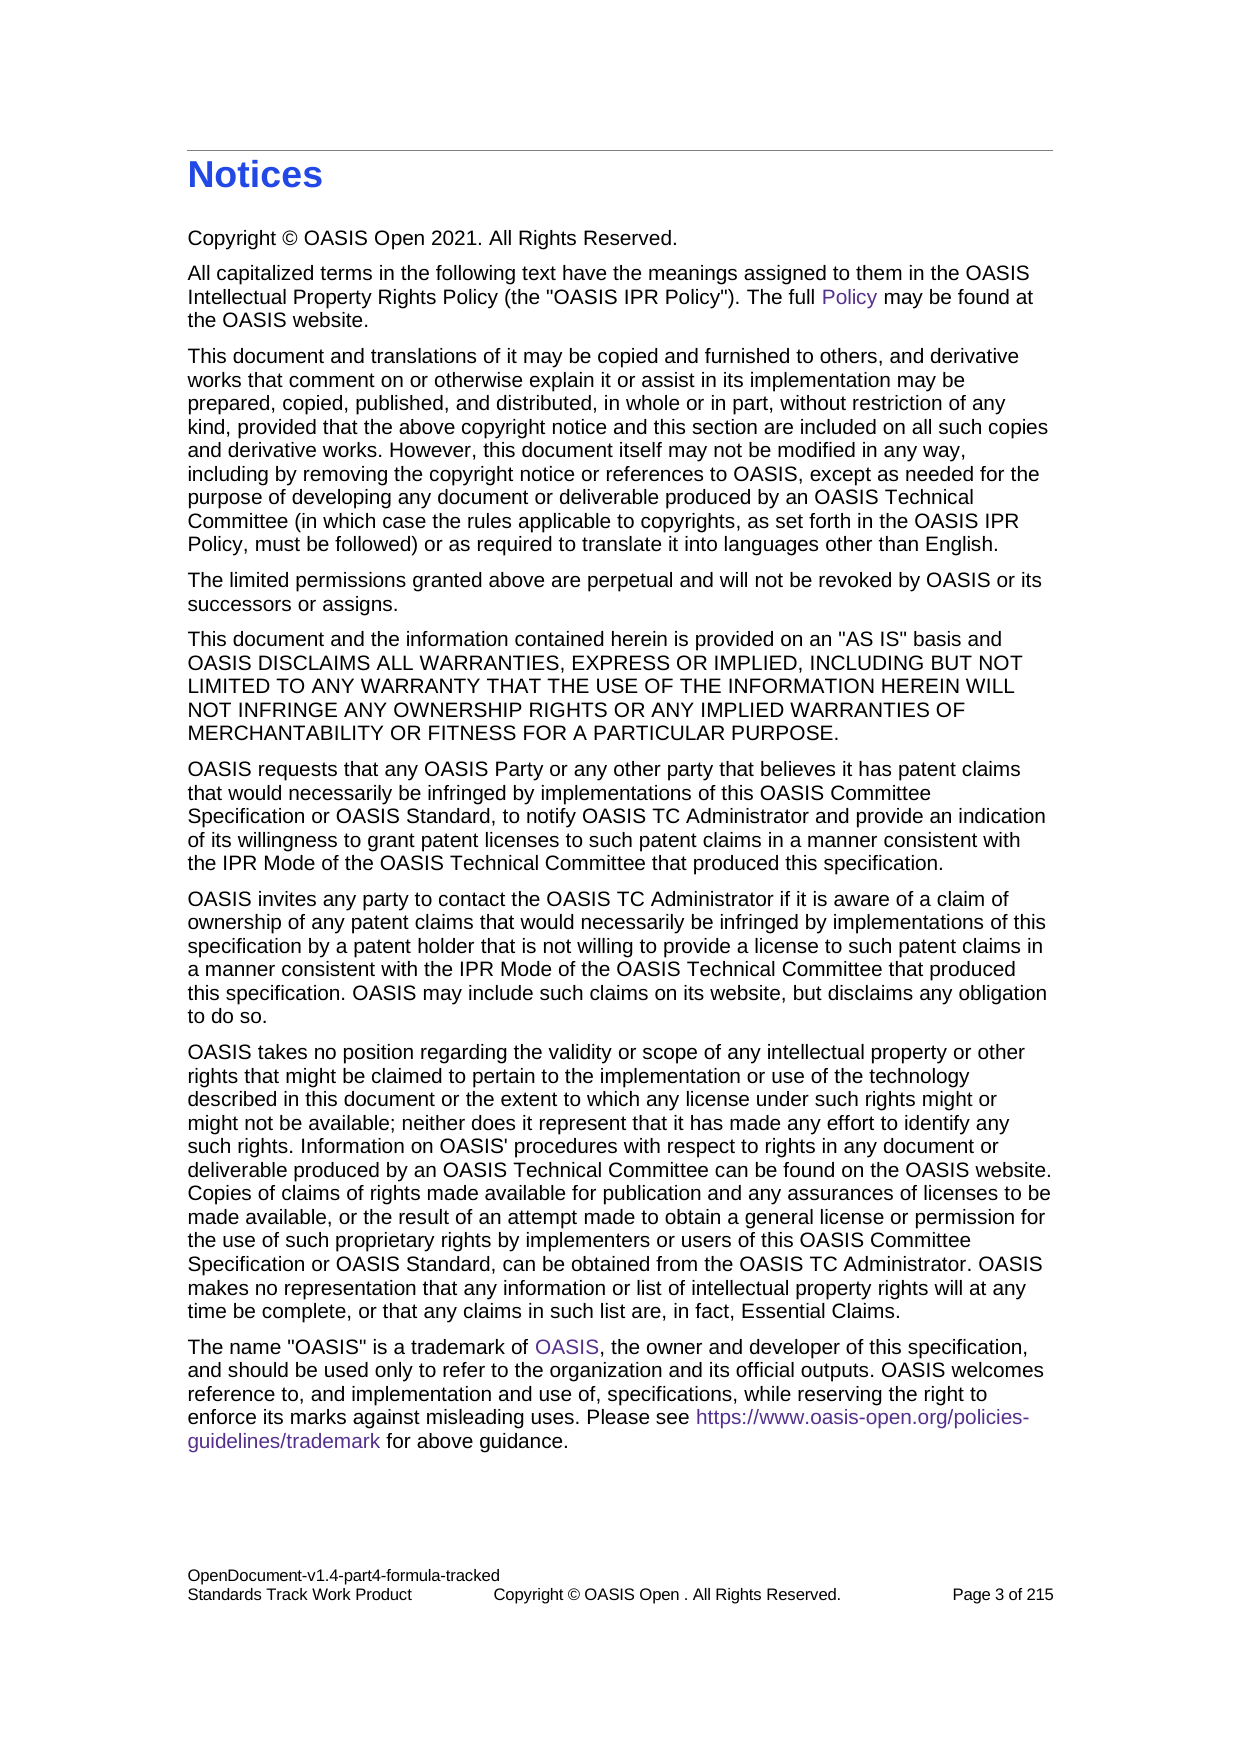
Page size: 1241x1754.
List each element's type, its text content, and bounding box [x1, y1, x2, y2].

text The name "OASIS" is a trademark of OASIS, the owner and developer of this specification, and should be used only to refer to the organization and its official outputs. OASIS welcomes reference to, and implementation and use of, specifications, while reserving the right to enforce its marks against misleading uses. Please see https://www.oasis-open.org/policies-guidelines/trademark for above guidance. [187, 1335, 1053, 1453]
text The limited permissions granted above are perpetual and will not be revoked by OASIS or its successors or assigns. [187, 568, 1053, 616]
text OASIS takes no position regarding the validity or scope of any intellectual property or other rights that might be claimed to pertain to the implementation or use of the technology described in this document or the extent to which any license under such rights might or might not be available; neither does it represent that it has made any effort to identify any such rights. Information on OASIS' procedures with respect to rights in any document or deliverable produced by an OASIS Technical Committee can be found on the OASIS website. Copies of claims of rights made available for publication and any assurances of licenses to be made available, or the result of an attempt made to obtain a general license or permission for the use of such proprietary rights by implementers or users of this OASIS Committee Specification or OASIS Standard, can be obtained from the OASIS TC Administrator. OASIS makes no representation that any information or list of intellectual property rights will at any time be complete, or that any claims in such list are, in fact, Essential Claims. [187, 1041, 1053, 1323]
text OASIS requests that any OASIS Party or any other party that believes it has patent claims that would necessarily be infringed by implementations of this OASIS Committee Specification or OASIS Standard, to notify OASIS TC Administrator and provide an indication of its willingness to grant patent licenses to such patent claims in a manner consistent with the IPR Mode of the OASIS Technical Committee that produced this specification. [187, 757, 1053, 875]
text OASIS invites any party to contact the OASIS TC Administrator if it is aware of a claim of ownership of any patent claims that would necessarily be infringed by implementations of this specification by a patent holder that is not willing to provide a license to such patent claims in a manner consistent with the IPR Mode of the OASIS Technical Committee that produced this specification. OASIS may include such claims on its website, but disclaims any obligation to do so. [187, 887, 1053, 1028]
text Copyright © OASIS Open 2021. All Rights Reserved. [187, 226, 1053, 250]
text All capitalized terms in the following text have the meanings assigned to them in the OASIS Intellectual Property Rights Policy (the "OASIS IPR Policy"). The full Policy may be found at the OASIS website. [187, 262, 1053, 332]
text This document and the information contained herein is provided on an "AS IS" basis and OASIS DISCLAIMS ALL WARRANTIES, EXPRESS OR IMPLIED, INCLUDING BUT NOT LIMITED TO ANY WARRANTY THAT THE USE OF THE INFORMATION HEREIN WILL NOT INFRINGE ANY OWNERSHIP RIGHTS OR ANY IMPLIED WARRANTIES OF MERCHANTABILITY OR FITNESS FOR A PARTICULAR PURPOSE. [187, 628, 1053, 745]
subtitle Notices [187, 151, 1053, 195]
text This document and translations of it may be copied and furnished to others, and derivative works that comment on or otherwise explain it or assist in its implementation may be prepared, copied, published, and distributed, in whole or in part, without restriction of any kind, provided that the above copyright notice and this section are included on all such copies and derivative works. However, this document itself may not be modified in any way, including by removing the copyright notice or references to OASIS, except as needed for the purpose of developing any document or deliverable produced by an OASIS Technical Committee (in which case the rules applicable to copyrights, as set forth in the OASIS IPR Policy, must be followed) or as required to translate it into languages other than English. [187, 344, 1053, 556]
